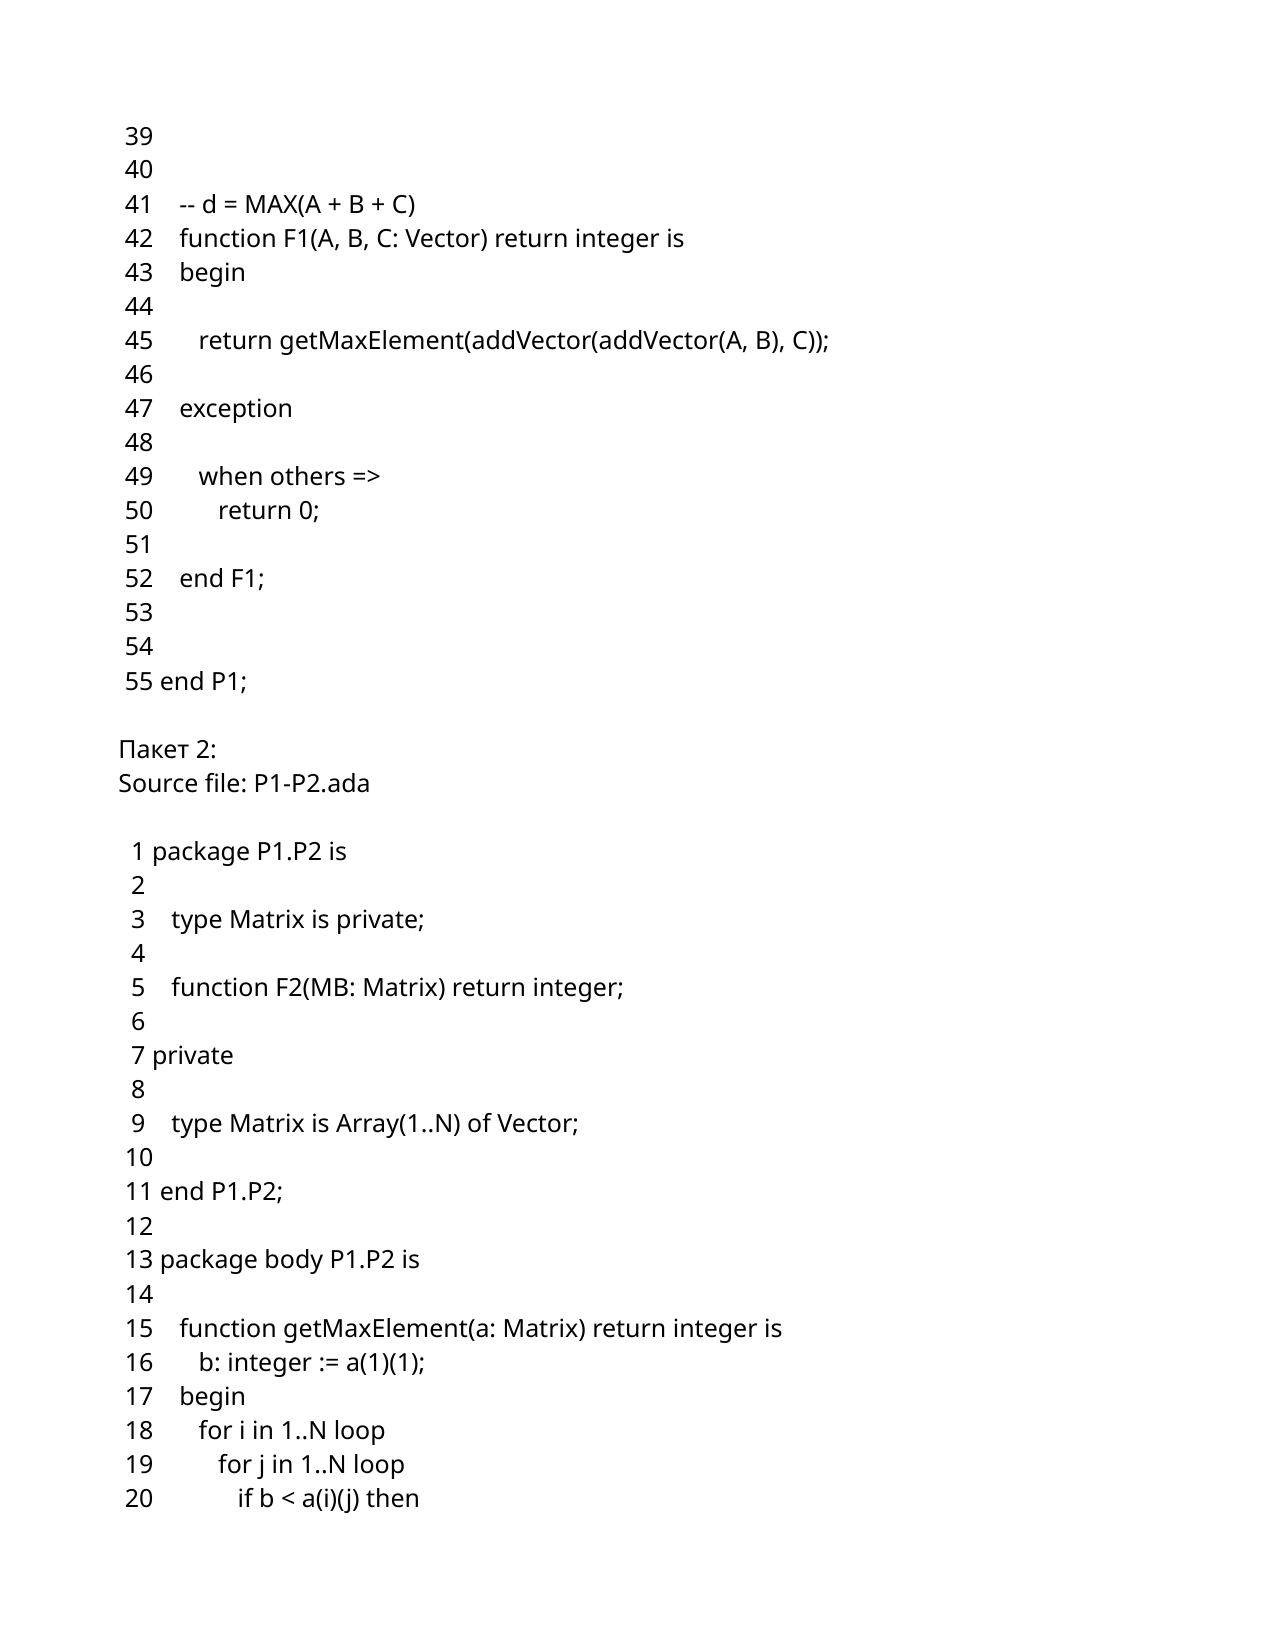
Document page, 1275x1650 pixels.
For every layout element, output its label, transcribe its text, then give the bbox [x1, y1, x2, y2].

text 11 end P1.P2; [118, 1174, 1157, 1208]
text 20 if b < a(i)(j) then [118, 1481, 1157, 1515]
text 43 begin [118, 254, 1157, 288]
text 46 [118, 357, 1157, 391]
text 39 [118, 118, 1157, 152]
text 4 [118, 936, 1157, 970]
text 50 return 0; [118, 493, 1157, 527]
text 12 [118, 1208, 1157, 1242]
text 47 exception [118, 391, 1157, 425]
text 18 for i in 1..N loop [118, 1412, 1157, 1447]
text 54 [118, 629, 1157, 663]
text 42 function F1(A, B, C: Vector) return integer is [118, 220, 1157, 254]
text 55 end P1; [118, 663, 1157, 697]
text 53 [118, 595, 1157, 629]
text 49 when others => [118, 459, 1157, 493]
text 15 function getMaxElement(a: Matrix) return integer is [118, 1310, 1157, 1344]
text 2 [118, 867, 1157, 902]
text 52 end F1; [118, 561, 1157, 595]
text 13 package body P1.P2 is [118, 1242, 1157, 1276]
text 14 [118, 1276, 1157, 1310]
text 51 [118, 527, 1157, 561]
text 40 [118, 152, 1157, 186]
text 44 [118, 288, 1157, 322]
text 17 begin [118, 1378, 1157, 1412]
text 3 type Matrix is private; [118, 902, 1157, 936]
text 45 return getMaxElement(addVector(addVector(A, B), C)); [118, 322, 1157, 357]
text 7 private [118, 1038, 1157, 1072]
text 41 -- d = MAX(A + B + C) [118, 186, 1157, 220]
text 19 for j in 1..N loop [118, 1447, 1157, 1481]
text 16 b: integer := a(1)(1); [118, 1344, 1157, 1378]
text Source file: P1-P2.ada [118, 765, 1157, 799]
text 10 [118, 1140, 1157, 1174]
text 6 [118, 1004, 1157, 1038]
text 1 package P1.P2 is [118, 833, 1157, 867]
text 9 type Matrix is Array(1..N) of Vector; [118, 1106, 1157, 1140]
text Пакет 2: [118, 731, 1157, 765]
text 8 [118, 1072, 1157, 1106]
text 5 function F2(MB: Matrix) return integer; [118, 970, 1157, 1004]
text 48 [118, 425, 1157, 459]
